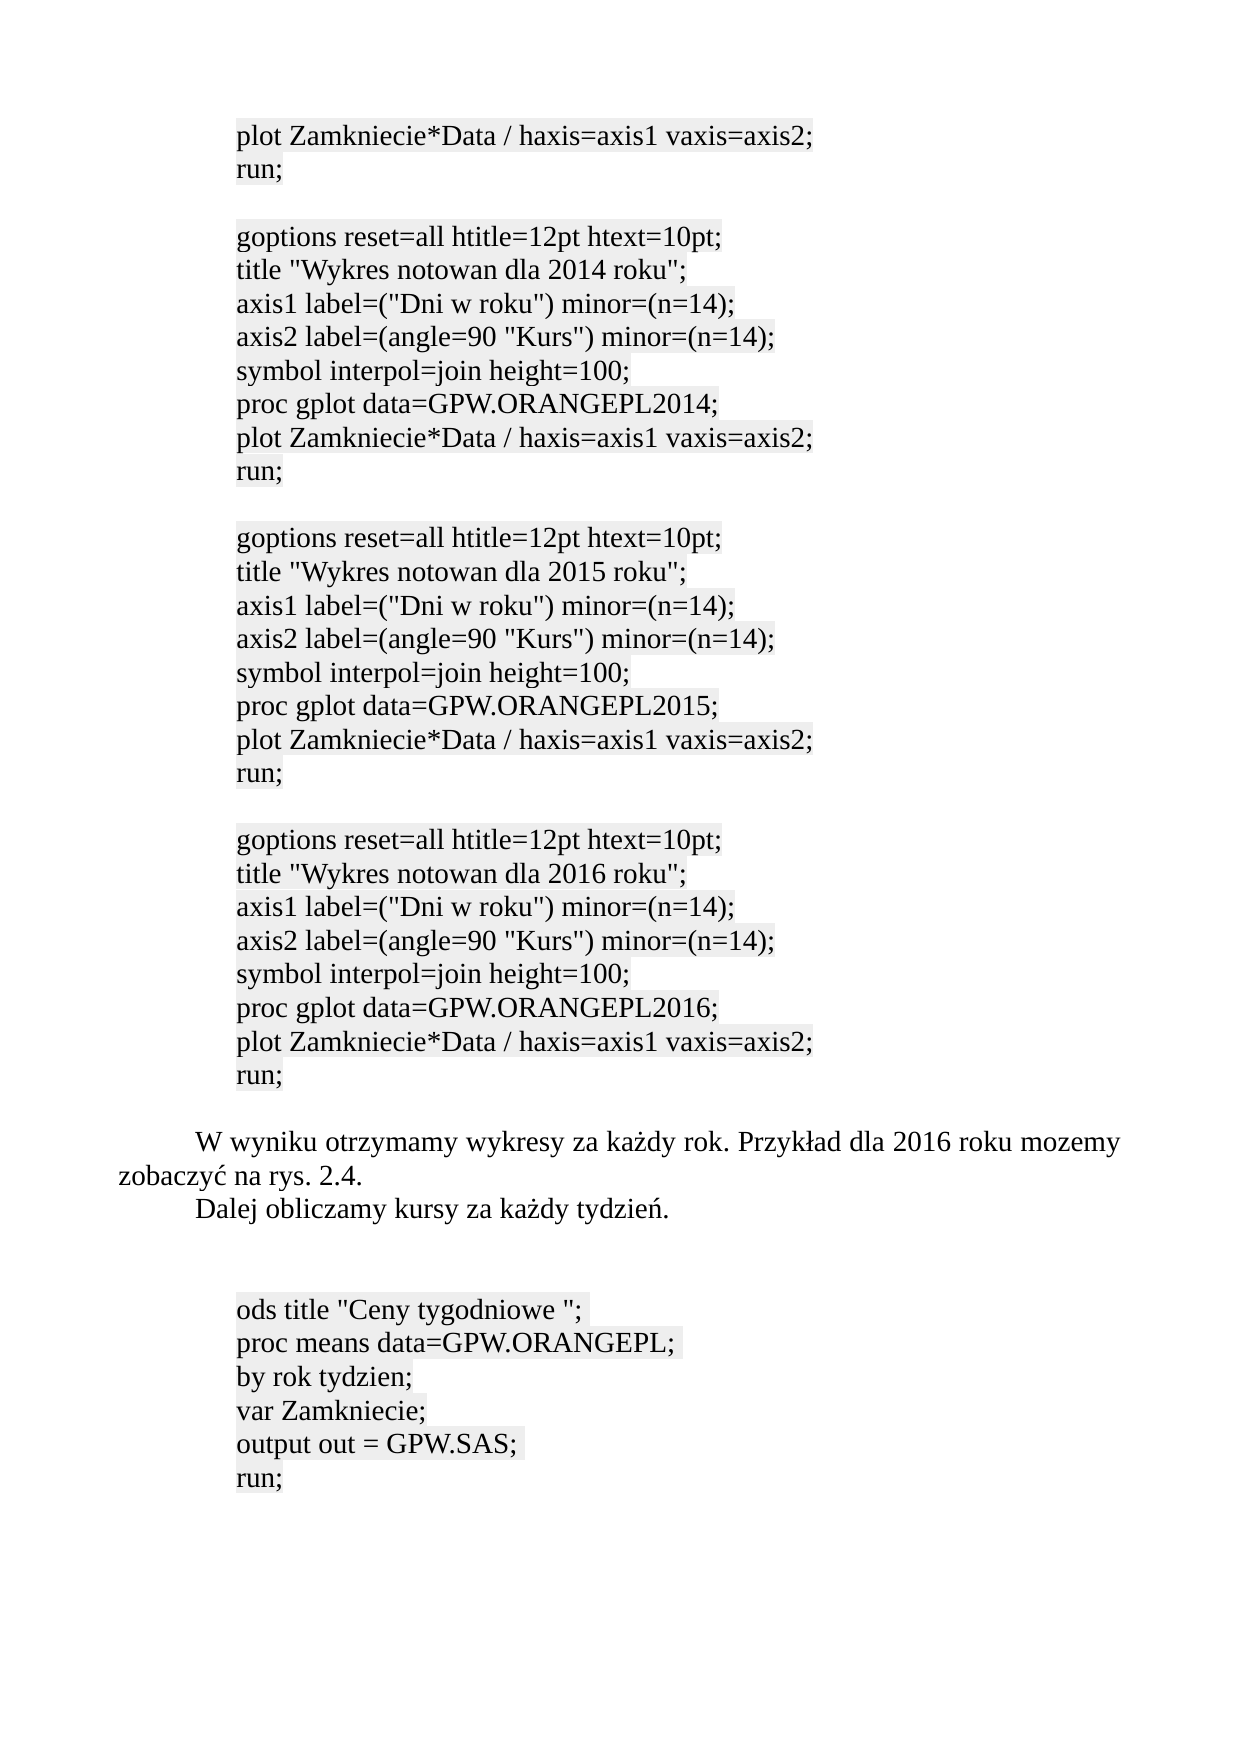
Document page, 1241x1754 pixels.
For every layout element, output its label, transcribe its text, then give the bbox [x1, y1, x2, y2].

text goptions reset=all htitle=12pt htext=10pt; [722, 521, 1122, 554]
text W wyniku otrzymamy wykresy za każdy rok. Przykład dla 2016 roku mozemy zobaczyć na rys. 2.4. [118, 1124, 195, 1158]
text proc gplot data=GPW.ORANGEPL2014; [719, 386, 1122, 420]
text title "Wykres notowan dla 2016 roku"; [687, 856, 1122, 889]
text proc means data=GPW.ORANGEPL; [683, 1326, 1122, 1359]
text run; [283, 152, 1122, 185]
text symbol interpol=join height=100; [631, 353, 1122, 386]
text title "Wykres notowan dla 2015 roku"; [687, 554, 1122, 588]
text goptions reset=all htitle=12pt htext=10pt; [722, 219, 1122, 252]
text axis2 label=(angle=90 "Kurs") minor=(n=14); [775, 923, 1122, 957]
text W wyniku otrzymamy wykresy za każdy rok. Przykład dla 2016 roku mozemy zobaczyć na rys. 2.4. [363, 1158, 1122, 1191]
text axis2 label=(angle=90 "Kurs") minor=(n=14); [775, 621, 1122, 655]
text axis1 label=("Dni w roku") minor=(n=14); [236, 889, 1122, 923]
text axis2 label=(angle=90 "Kurs") minor=(n=14); [775, 319, 1122, 353]
text run; [283, 755, 1122, 789]
text axis1 label=("Dni w roku") minor=(n=14); [735, 286, 1122, 319]
text Dalej obliczamy kursy za każdy tydzień. [669, 1191, 1122, 1225]
text axis1 label=("Dni w roku") minor=(n=14); [735, 588, 1122, 621]
text Dalej obliczamy kursy za każdy tydzień. [118, 1191, 195, 1225]
text plot Zamkniecie*Data / haxis=axis1 vaxis=axis2; [813, 722, 1122, 755]
text var Zamkniecie; [427, 1393, 1122, 1426]
text proc gplot data=GPW.ORANGEPL2015; [719, 688, 1122, 722]
text run; [236, 453, 1122, 487]
text ods title "Ceny tygodniowe "; [590, 1292, 1122, 1326]
text run; [283, 1460, 1122, 1493]
text run; [283, 1057, 1122, 1091]
text plot Zamkniecie*Data / haxis=axis1 vaxis=axis2; [813, 1024, 1122, 1057]
text by rok tydzien; [413, 1359, 1122, 1393]
text plot Zamkniecie*Data / haxis=axis1 vaxis=axis2; [813, 118, 1122, 152]
text title "Wykres notowan dla 2014 roku"; [687, 252, 1122, 286]
text symbol interpol=join height=100; [631, 957, 1122, 990]
text plot Zamkniecie*Data / haxis=axis1 vaxis=axis2; [813, 420, 1122, 453]
text goptions reset=all htitle=12pt htext=10pt; [236, 822, 1122, 856]
text output out = GPW.SAS; [525, 1426, 1122, 1460]
text symbol interpol=join height=100; [631, 655, 1122, 688]
text proc gplot data=GPW.ORANGEPL2016; [719, 990, 1122, 1024]
